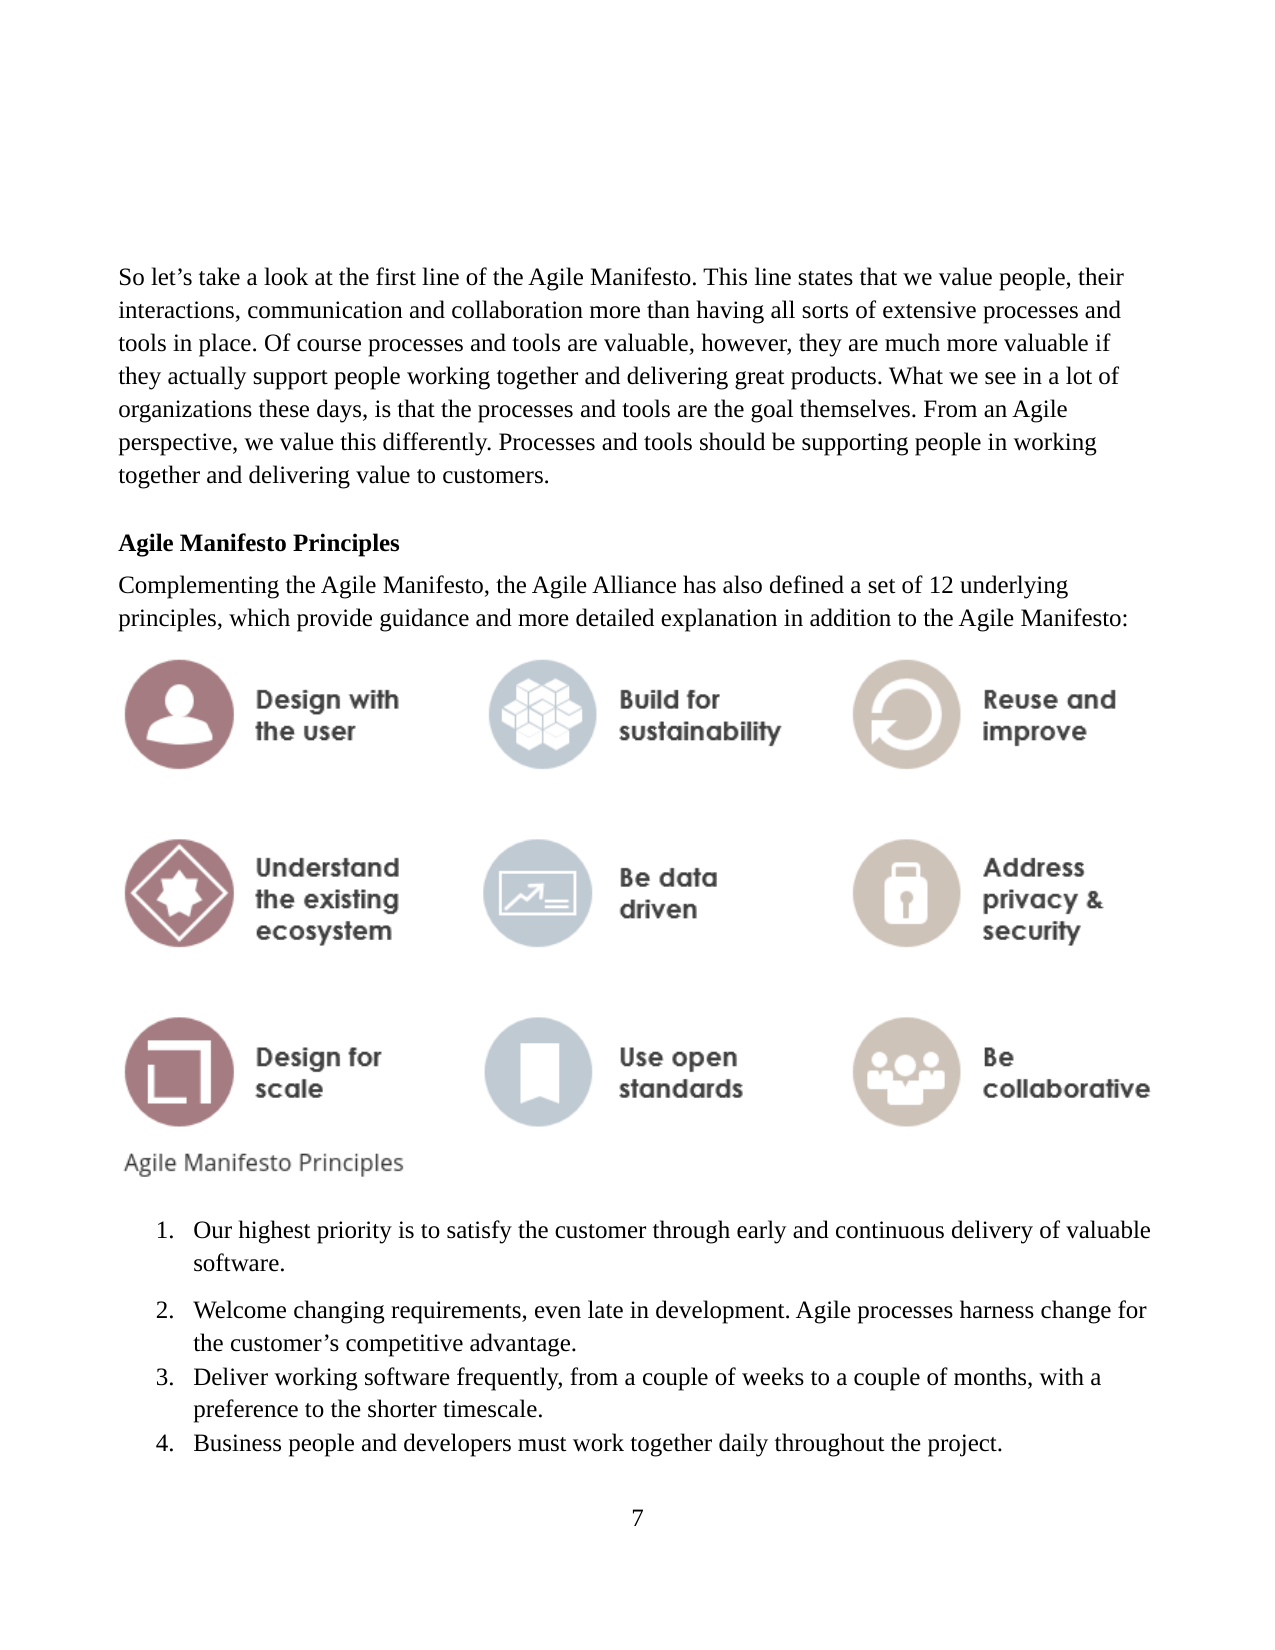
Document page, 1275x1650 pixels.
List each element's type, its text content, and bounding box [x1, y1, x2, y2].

list Our highest priority is to satisfy the customer through early and continuous delivery of valuable software. [156, 1215, 1157, 1277]
subtitle Agile Manifesto Principles [118, 528, 1157, 557]
text Complementing the Agile Manifesto, the Agile Alliance has also defined a set of 12 underlying principles, which provide guidance and more detailed explanation in addition to the Agile Manifesto: [118, 570, 1157, 631]
list Deliver working software frequently, from a couple of weeks to a couple of months, with a preference to the shorter timescale. [156, 1362, 1157, 1423]
list Welcome changing requirements, even late in development. Agile processes harness change for the customer’s competitive advantage. [156, 1296, 1157, 1357]
list Business people and developers must work together daily throughout the project. [156, 1428, 1157, 1456]
text So let’s take a look at the first line of the Agile Manifesto. This line states that we value people, their interactions, communication and collaboration more than having all sorts of extensive processes and tools in place. Of course processes and tools are valuable, however, they are much more valuable if they actually support people working together and delivering great products. What we see in a lot of organizations these days, is that the processes and tools are the goal themselves. From an Agile perspective, we value this differently. Processes and tools should be supporting people in working together and delivering value to customers. [118, 262, 1157, 489]
picture [118, 650, 1157, 1187]
